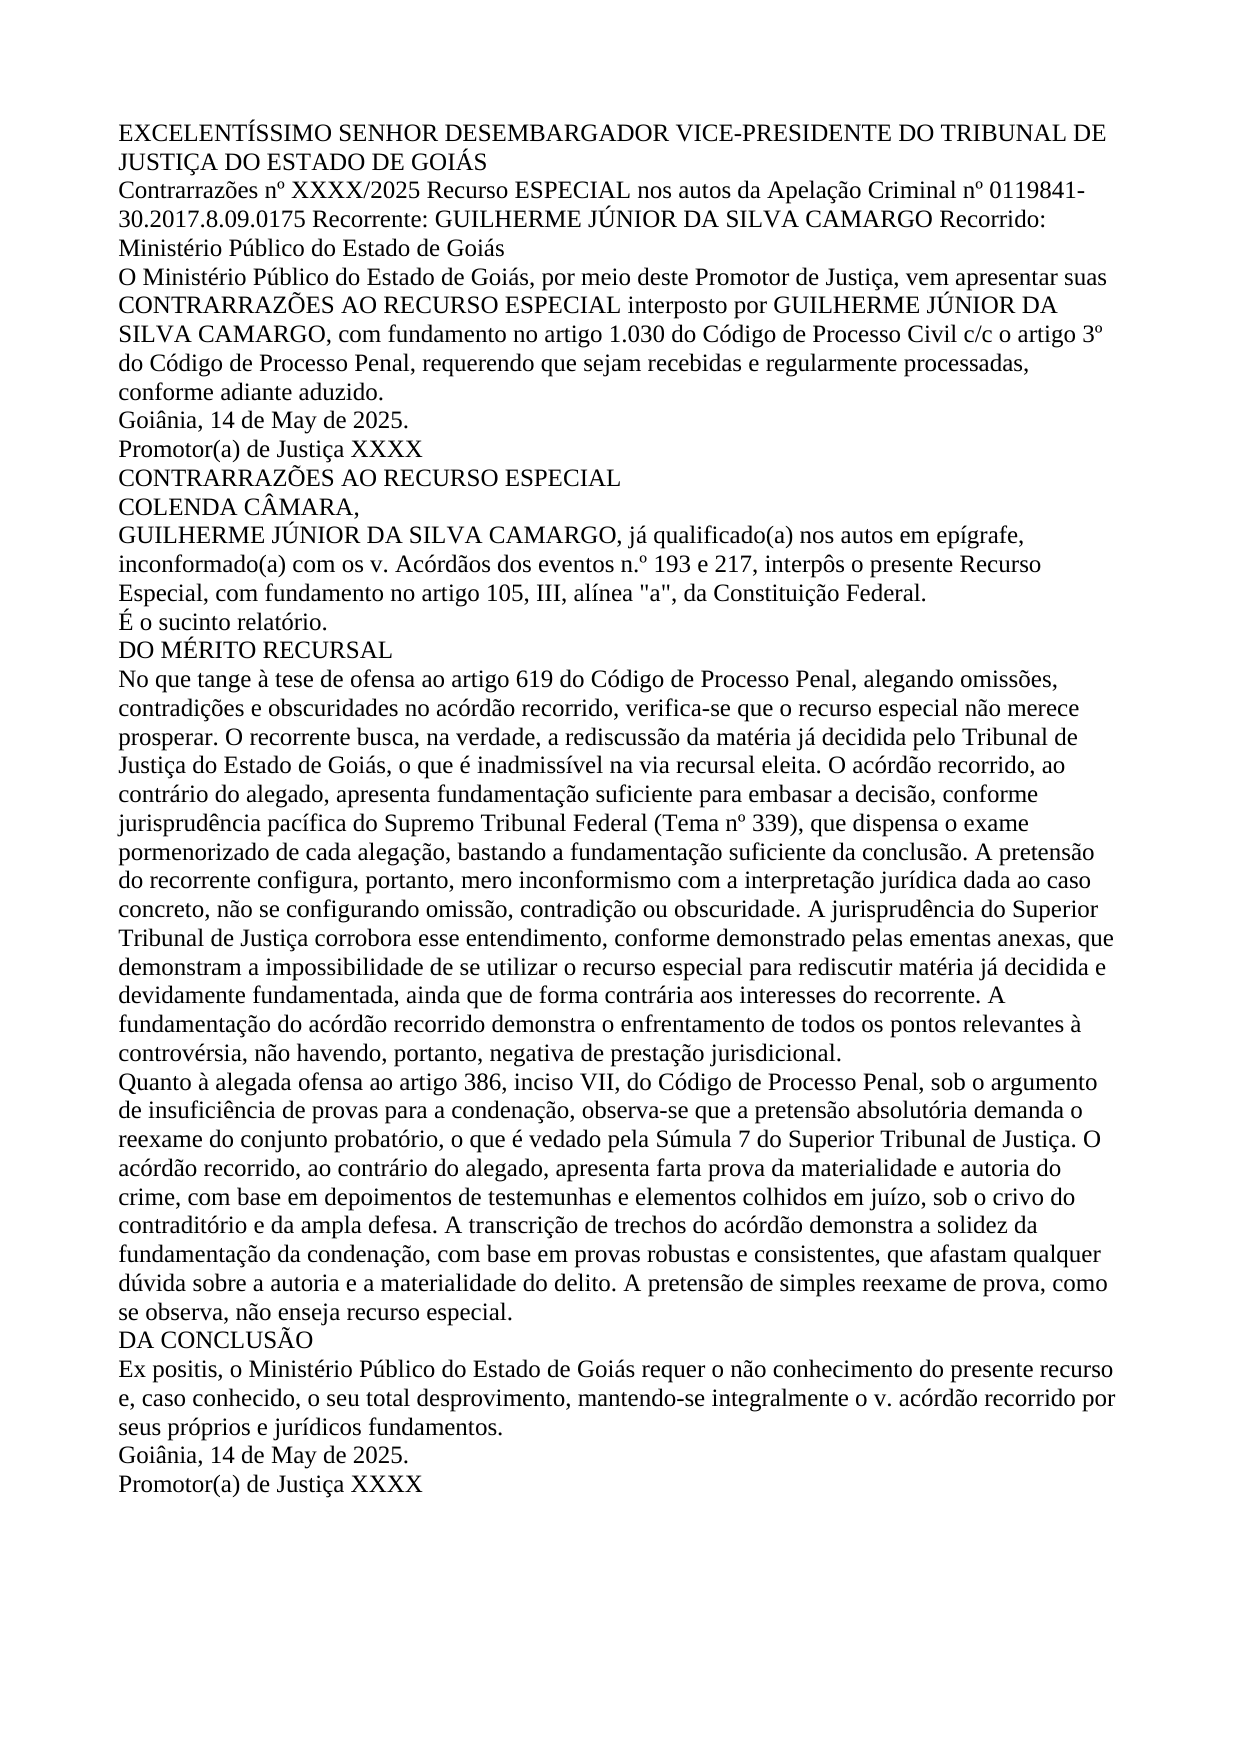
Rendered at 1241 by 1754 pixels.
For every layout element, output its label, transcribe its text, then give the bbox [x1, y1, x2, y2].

text Goiânia, 14 de May de 2025. [118, 1441, 1122, 1469]
text GUILHERME JÚNIOR DA SILVA CAMARGO, já qualificado(a) nos autos em epígrafe, inconformado(a) com os v. Acórdãos dos eventos n.º 193 e 217, interpôs o presente Recurso Especial, com fundamento no artigo 105, III, alínea "a", da Constituição Federal. [118, 521, 1122, 607]
text Contrarrazões nº XXXX/2025 Recurso ESPECIAL nos autos da Apelação Criminal nº 0119841-30.2017.8.09.0175 Recorrente: GUILHERME JÚNIOR DA SILVA CAMARGO Recorrido: Ministério Público do Estado de Goiás [118, 176, 1122, 262]
text Goiânia, 14 de May de 2025. [118, 406, 1122, 434]
text É o sucinto relatório. [118, 607, 1122, 636]
text O Ministério Público do Estado de Goiás, por meio deste Promotor de Justiça, vem apresentar suas CONTRARRAZÕES AO RECURSO ESPECIAL interposto por GUILHERME JÚNIOR DA SILVA CAMARGO, com fundamento no artigo 1.030 do Código de Processo Civil c/c o artigo 3º do Código de Processo Penal, requerendo que sejam recebidas e regularmente processadas, conforme adiante aduzido. [118, 262, 1122, 406]
text COLENDA CÂMARA, [118, 492, 1122, 521]
text EXCELENTÍSSIMO SENHOR DESEMBARGADOR VICE-PRESIDENTE DO TRIBUNAL DE JUSTIÇA DO ESTADO DE GOIÁS [118, 118, 1122, 176]
text Ex positis, o Ministério Público do Estado de Goiás requer o não conhecimento do presente recurso e, caso conhecido, o seu total desprovimento, mantendo-se integralmente o v. acórdão recorrido por seus próprios e jurídicos fundamentos. [118, 1354, 1122, 1441]
text Promotor(a) de Justiça XXXX [118, 434, 1122, 463]
text No que tange à tese de ofensa ao artigo 619 do Código de Processo Penal, alegando omissões, contradições e obscuridades no acórdão recorrido, verifica-se que o recurso especial não merece prosperar. O recorrente busca, na verdade, a rediscussão da matéria já decidida pelo Tribunal de Justiça do Estado de Goiás, o que é inadmissível na via recursal eleita. O acórdão recorrido, ao contrário do alegado, apresenta fundamentação suficiente para embasar a decisão, conforme jurisprudência pacífica do Supremo Tribunal Federal (Tema nº 339), que dispensa o exame pormenorizado de cada alegação, bastando a fundamentação suficiente da conclusão. A pretensão do recorrente configura, portanto, mero inconformismo com a interpretação jurídica dada ao caso concreto, não se configurando omissão, contradição ou obscuridade. A jurisprudência do Superior Tribunal de Justiça corrobora esse entendimento, conforme demonstrado pelas ementas anexas, que demonstram a impossibilidade de se utilizar o recurso especial para rediscutir matéria já decidida e devidamente fundamentada, ainda que de forma contrária aos interesses do recorrente. A fundamentação do acórdão recorrido demonstra o enfrentamento de todos os pontos relevantes à controvérsia, não havendo, portanto, negativa de prestação jurisdicional. [118, 664, 1122, 1067]
text Quanto à alegada ofensa ao artigo 386, inciso VII, do Código de Processo Penal, sob o argumento de insuficiência de provas para a condenação, observa-se que a pretensão absolutória demanda o reexame do conjunto probatório, o que é vedado pela Súmula 7 do Superior Tribunal de Justiça. O acórdão recorrido, ao contrário do alegado, apresenta farta prova da materialidade e autoria do crime, com base em depoimentos de testemunhas e elementos colhidos em juízo, sob o crivo do contraditório e da ampla defesa. A transcrição de trechos do acórdão demonstra a solidez da fundamentação da condenação, com base em provas robustas e consistentes, que afastam qualquer dúvida sobre a autoria e a materialidade do delito. A pretensão de simples reexame de prova, como se observa, não enseja recurso especial. [118, 1067, 1122, 1326]
text Promotor(a) de Justiça XXXX [118, 1469, 1122, 1498]
text CONTRARRAZÕES AO RECURSO ESPECIAL [118, 463, 1122, 492]
text DA CONCLUSÃO [118, 1326, 1122, 1354]
text DO MÉRITO RECURSAL [118, 636, 1122, 664]
